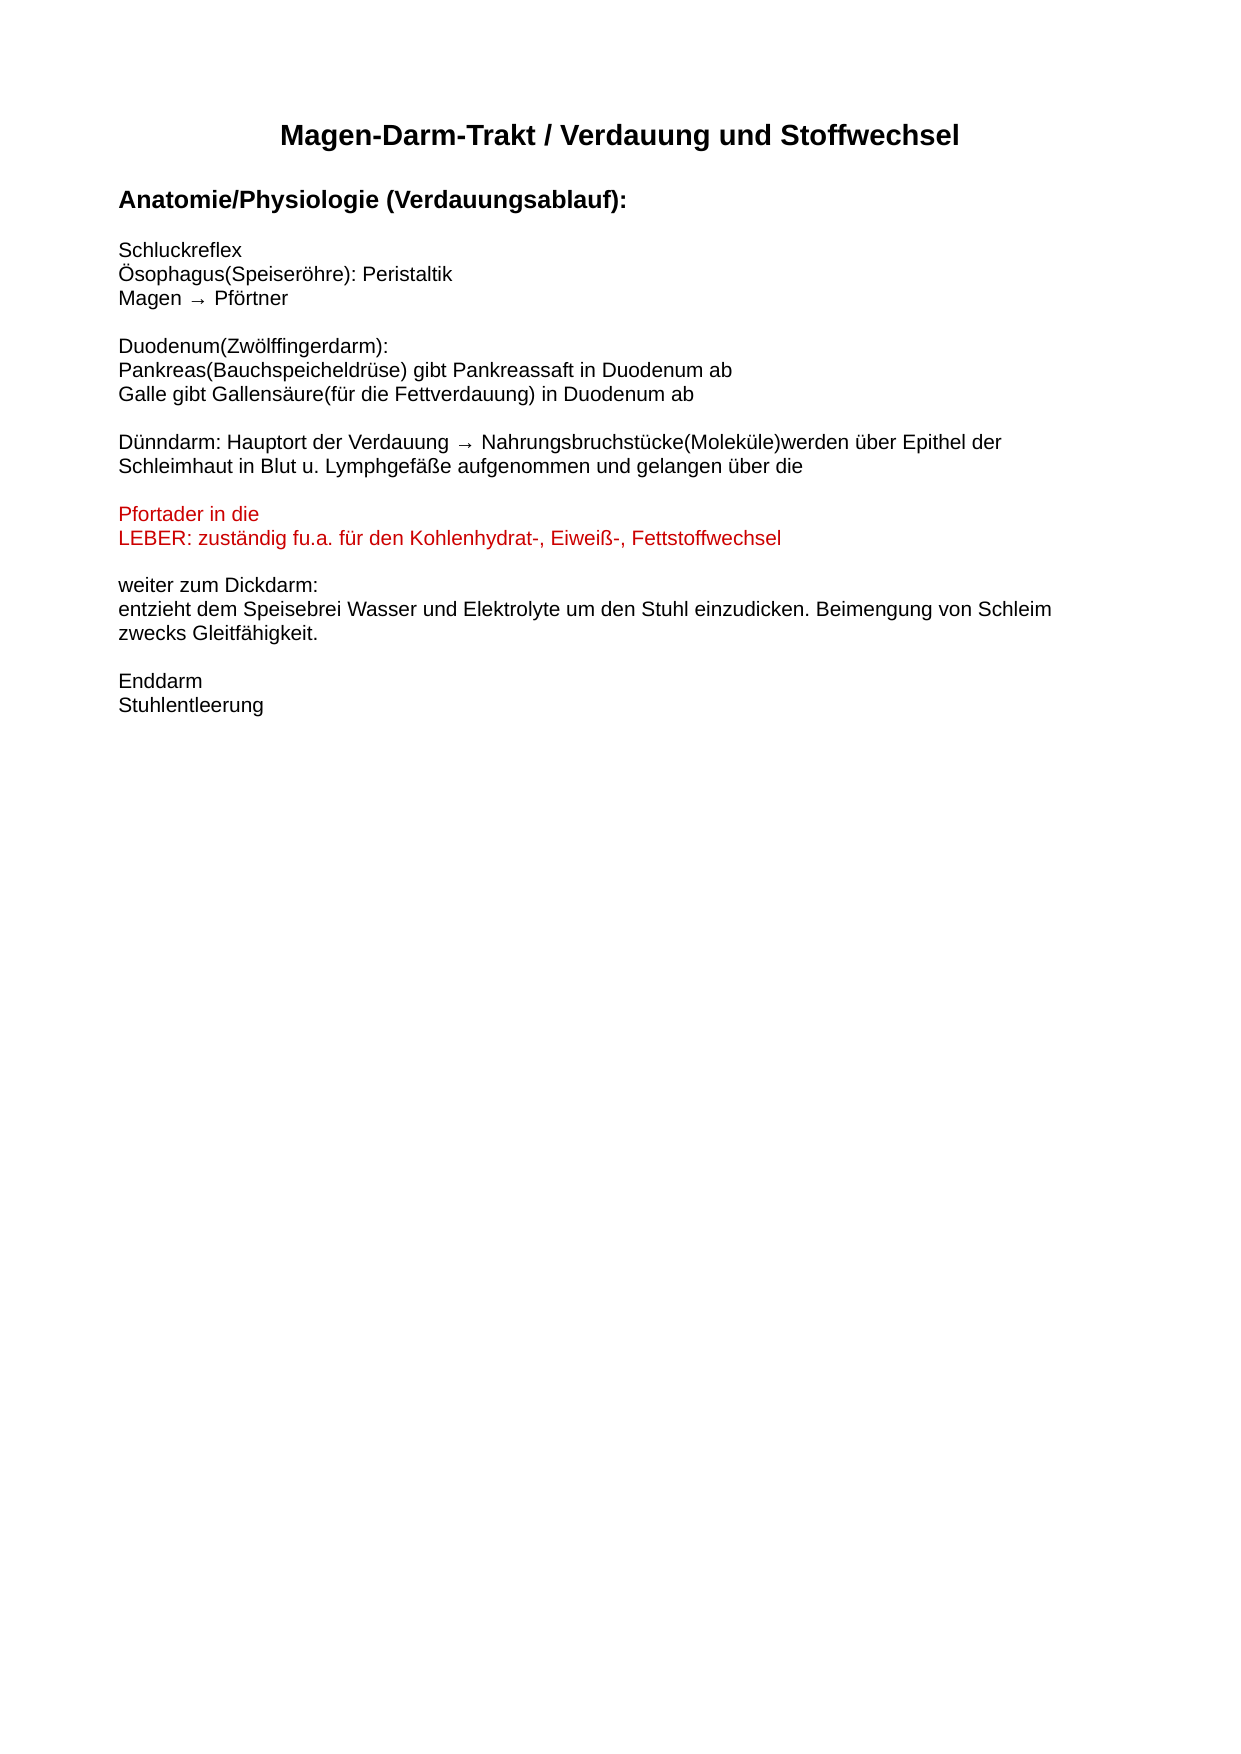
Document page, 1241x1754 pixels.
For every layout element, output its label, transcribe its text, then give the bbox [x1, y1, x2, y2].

text LEBER: zuständig fu.a. für den Kohlenhydrat-, Eiweiß-, Fettstoffwechsel [118, 525, 1122, 549]
text Magen-Darm-Trakt / Verdauung und Stoffwechsel [118, 118, 1122, 185]
text Duodenum(Zwölffingerdarm): Pankreas(Bauchspeicheldrüse) gibt Pankreassaft in Duodenum ab [118, 334, 1122, 382]
text Dünndarm: Hauptort der Verdauung → Nahrungsbruchstücke(Moleküle)werden über Epithel der Schleimhaut in Blut u. Lymphgefäße aufgenommen und gelangen über die [118, 429, 1122, 477]
text Pfortader in die [118, 501, 1122, 525]
text Enddarm [118, 669, 1122, 693]
text Magen → Pförtner [118, 286, 1122, 310]
text weiter zum Dickdarm: [118, 573, 1122, 597]
text Ösophagus(Speiseröhre): Peristaltik [118, 262, 1122, 286]
text Schluckreflex [118, 238, 1122, 262]
text Anatomie/Physiologie (Verdauungsablauf): [118, 185, 1122, 214]
text Galle gibt Gallensäure(für die Fettverdauung) in Duodenum ab [118, 382, 1122, 406]
text entzieht dem Speisebrei Wasser und Elektrolyte um den Stuhl einzudicken. Beimengung von Schleim zwecks Gleitfähigkeit. [118, 597, 1122, 645]
text Stuhlentleerung [118, 693, 1122, 717]
